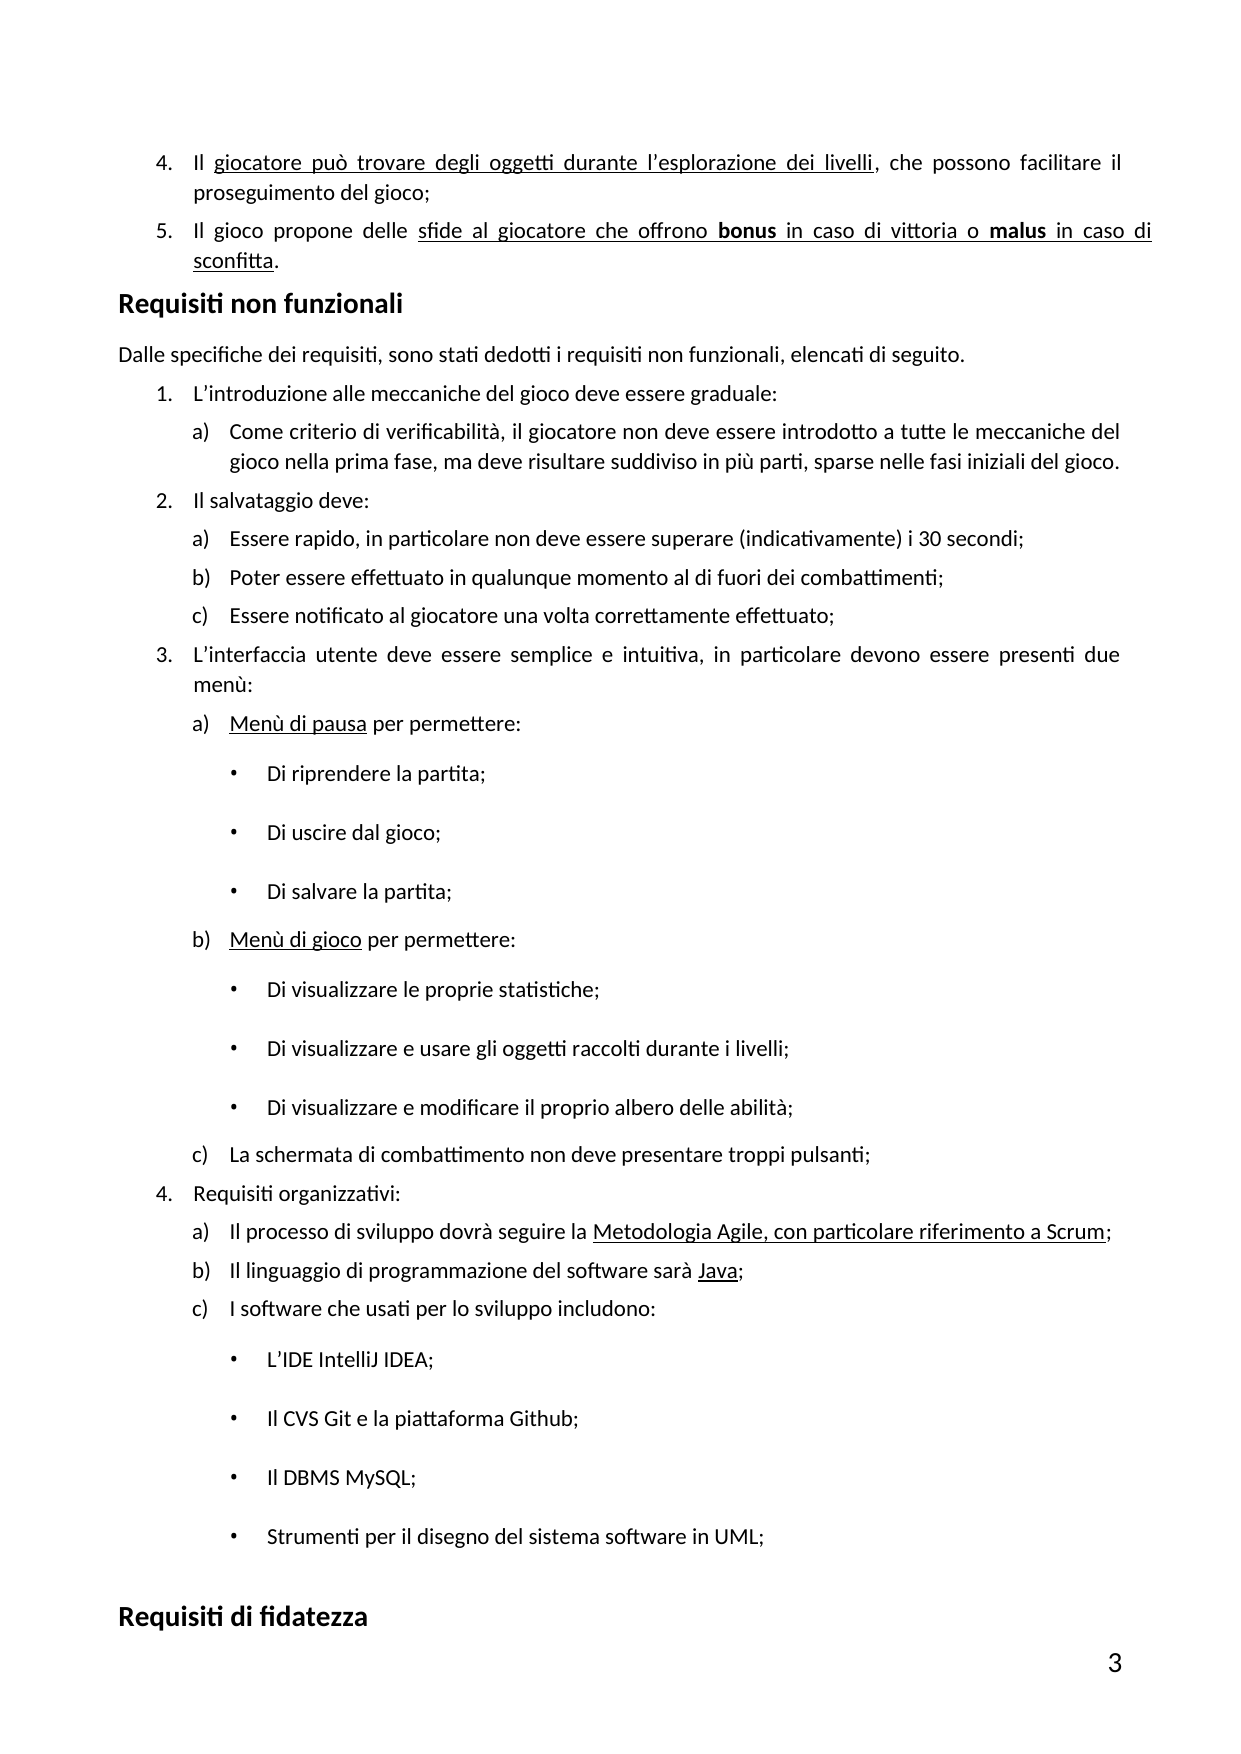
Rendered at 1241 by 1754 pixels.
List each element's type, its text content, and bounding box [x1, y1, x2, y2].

list Il DBMS MySQL; [229, 1451, 1122, 1498]
list L’IDE IntelliJ IDEA; [229, 1333, 1122, 1380]
list Di visualizzare e usare gli oggetti raccolti durante i livelli; [229, 1022, 1122, 1069]
text Requisiti di fidatezza [118, 1598, 1122, 1634]
list L’introduzione alle meccaniche del gioco deve essere graduale: [156, 379, 1122, 407]
list Il gioco propone delle sfide al giocatore che offrono bonus in caso di vittoria o malus in caso di sconfitta. [156, 216, 1152, 274]
list Il salvataggio deve: [156, 486, 1122, 514]
text Requisiti non funzionali [118, 285, 1122, 321]
list La schermata di combattimento non deve presentare troppi pulsanti; [192, 1140, 1122, 1168]
list Il processo di sviluppo dovrà seguire la Metodologia Agile, con particolare riferimento a Scrum; [192, 1217, 1122, 1246]
list Di visualizzare e modificare il proprio albero delle abilità; [229, 1081, 1122, 1128]
list Menù di gioco per permettere: [192, 925, 1122, 953]
list Il CVS Git e la piattaforma Github; [229, 1392, 1122, 1439]
text Dalle specifiche dei requisiti, sono stati dedotti i requisiti non funzionali, elencati di seguito. [118, 340, 1122, 368]
list Essere rapido, in particolare non deve essere superare (indicativamente) i 30 secondi; [192, 524, 1122, 553]
list Strumenti per il disegno del sistema software in UML; [229, 1510, 1122, 1587]
list Il linguaggio di programmazione del software sarà Java; [192, 1256, 1122, 1284]
list Come criterio di verificabilità, il giocatore non deve essere introdotto a tutte le meccaniche del gioco nella prima fase, ma deve risultare suddiviso in più parti, sparse nelle fasi iniziali del gioco. [192, 417, 1122, 476]
list Menù di pausa per permettere: [192, 709, 1122, 737]
list Il giocatore può trovare degli oggetti durante l’esplorazione dei livelli, che possono facilitare il proseguimento del gioco; [156, 148, 1122, 206]
list Di visualizzare le proprie statistiche; [229, 963, 1122, 1010]
list Essere notificato al giocatore una volta correttamente effettuato; [192, 602, 1122, 630]
list L’interfaccia utente deve essere semplice e intuitiva, in particolare devono essere presenti due menù: [156, 640, 1122, 698]
list Di uscire dal gioco; [229, 807, 1122, 853]
list Requisiti organizzativi: [156, 1179, 1122, 1207]
list Poter essere effettuato in qualunque momento al di fuori dei combattimenti; [192, 563, 1122, 591]
list I software che usati per lo sviluppo includono: [192, 1294, 1122, 1323]
list Di riprendere la partita; [229, 747, 1122, 794]
list Di salvare la partita; [229, 866, 1122, 913]
